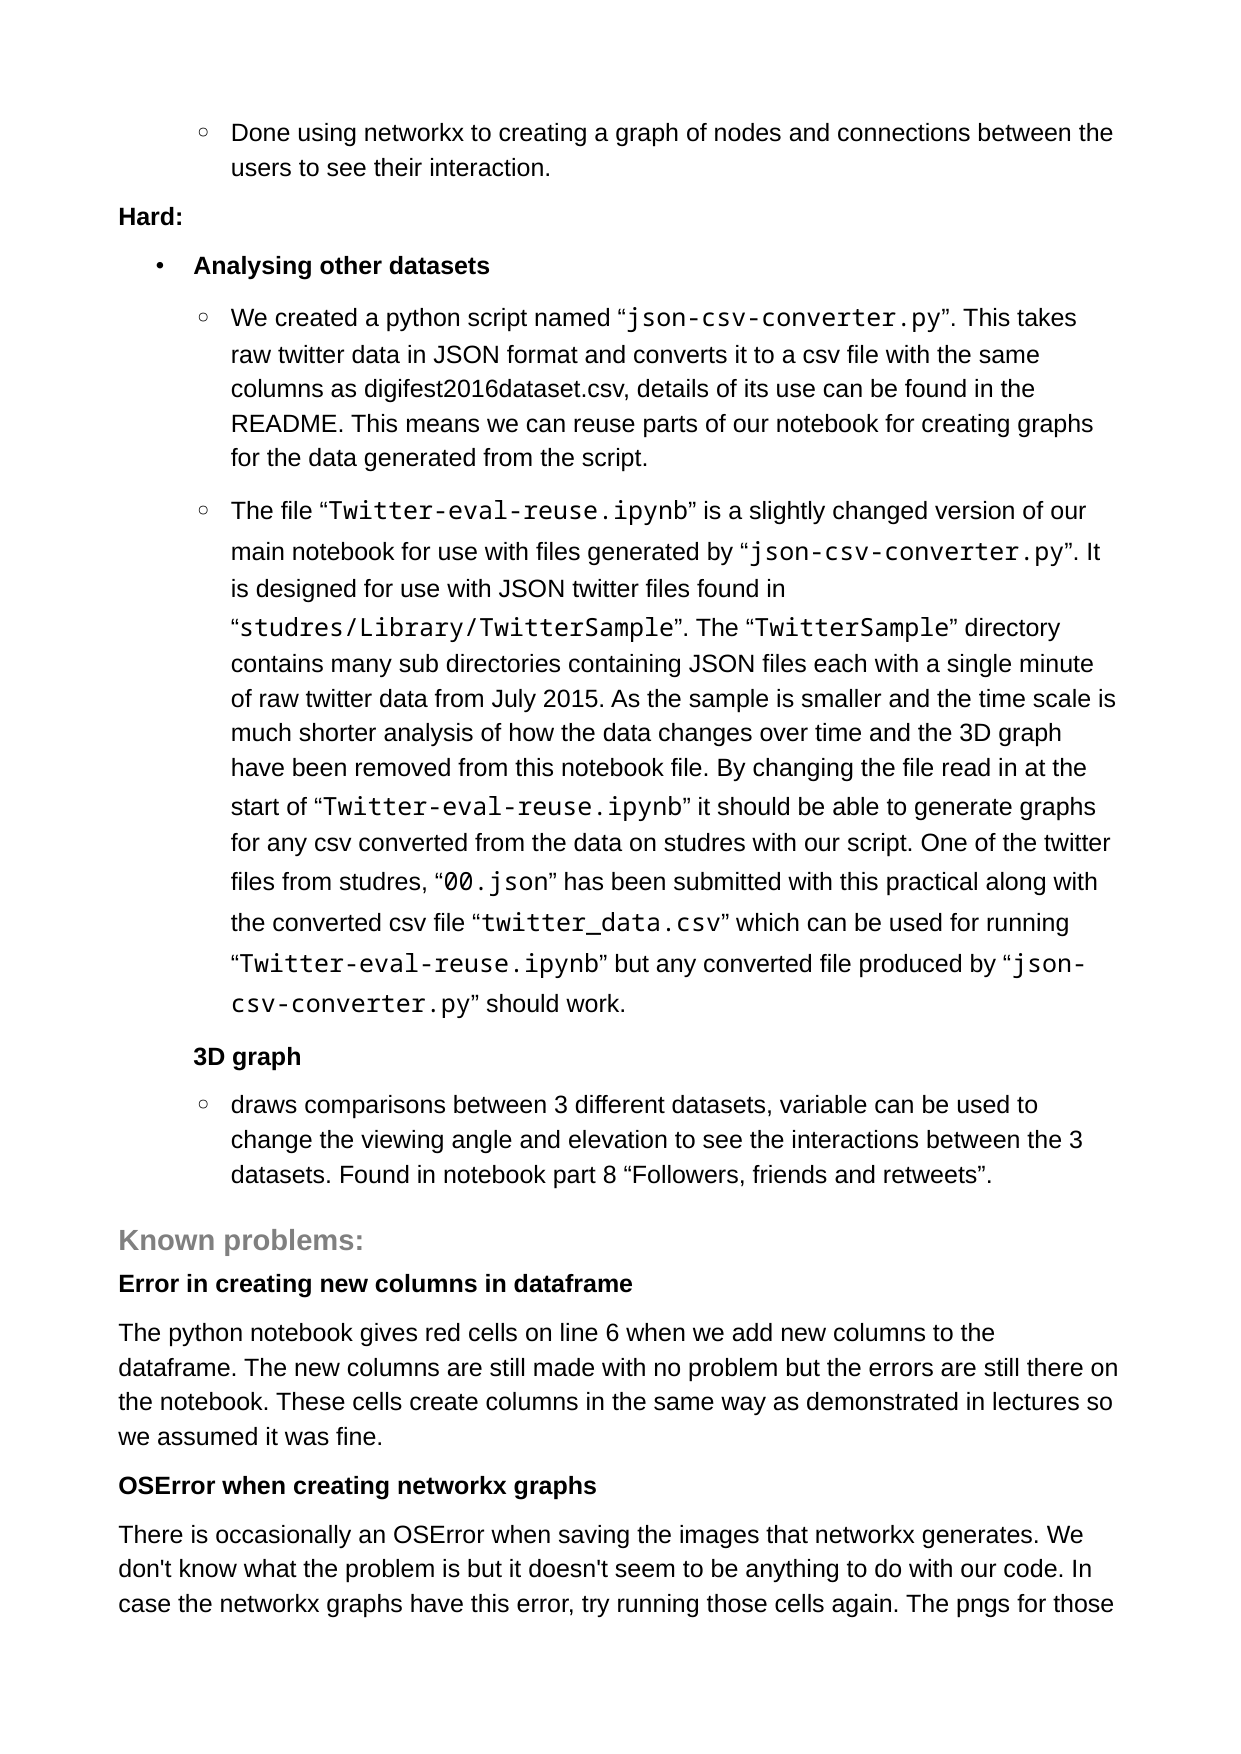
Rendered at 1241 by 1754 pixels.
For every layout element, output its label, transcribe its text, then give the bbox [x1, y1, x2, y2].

text Hard: [118, 202, 1122, 231]
text There is occasionally an OSError when saving the images that networkx generates. We don't know what the problem is but it doesn't seem to be anything to do with our code. In case the networkx graphs have this error, try running those cells again. The pngs for those [118, 1520, 1122, 1618]
list We created a python script named “json-csv-converter.py”. This takes raw twitter data in JSON format and converts it to a csv file with the same columns as digifest2016dataset.csv, details of its use can be found in the README. This means we can reuse parts of our notebook for creating graphs for the data generated from the script. [193, 300, 1122, 472]
list The file “Twitter-eval-reuse.ipynb” is a slightly changed version of our main notebook for use with files generated by “json-csv-converter.py”. It is designed for use with JSON twitter files found in “studres/Library/TwitterSample”. The “TwitterSample” directory contains many sub directories containing JSON files each with a single minute of raw twitter data from July 2015. As the sample is smaller and the time scale is much shorter analysis of how the data changes over time and the 3D graph have been removed from this notebook file. By changing the file read in at the start of “Twitter-eval-reuse.ipynb” it should be able to generate graphs for any csv converted from the data on studres with our script. One of the twitter files from studres, “00.json” has been submitted with this practical along with the converted csv file “twitter_data.csv” which can be used for running “Twitter-eval-reuse.ipynb” but any converted file produced by “json-csv-converter.py” should work. [193, 492, 1122, 1020]
text OSError when creating networkx graphs [118, 1471, 1122, 1499]
list draws comparisons between 3 different datasets, variable can be used to change the viewing angle and elevation to see the interactions between the 3 datasets. Found in notebook part 8 “Followers, friends and retweets”. [193, 1091, 1122, 1188]
text The python notebook gives red cells on line 6 when we add new columns to the dataframe. The new columns are still made with no problem but the errors are still there on the notebook. These cells create columns in the same way as demonstrated in lectures so we assumed it was fine. [118, 1318, 1122, 1451]
text Error in creating new columns in dataframe [118, 1269, 1122, 1298]
subtitle Known problems: [118, 1223, 1122, 1257]
list Done using networkx to creating a graph of nodes and connections between the users to see their interaction. [193, 118, 1122, 181]
list Analysing other datasets [156, 251, 1122, 280]
list 3D graph [156, 1041, 1122, 1070]
